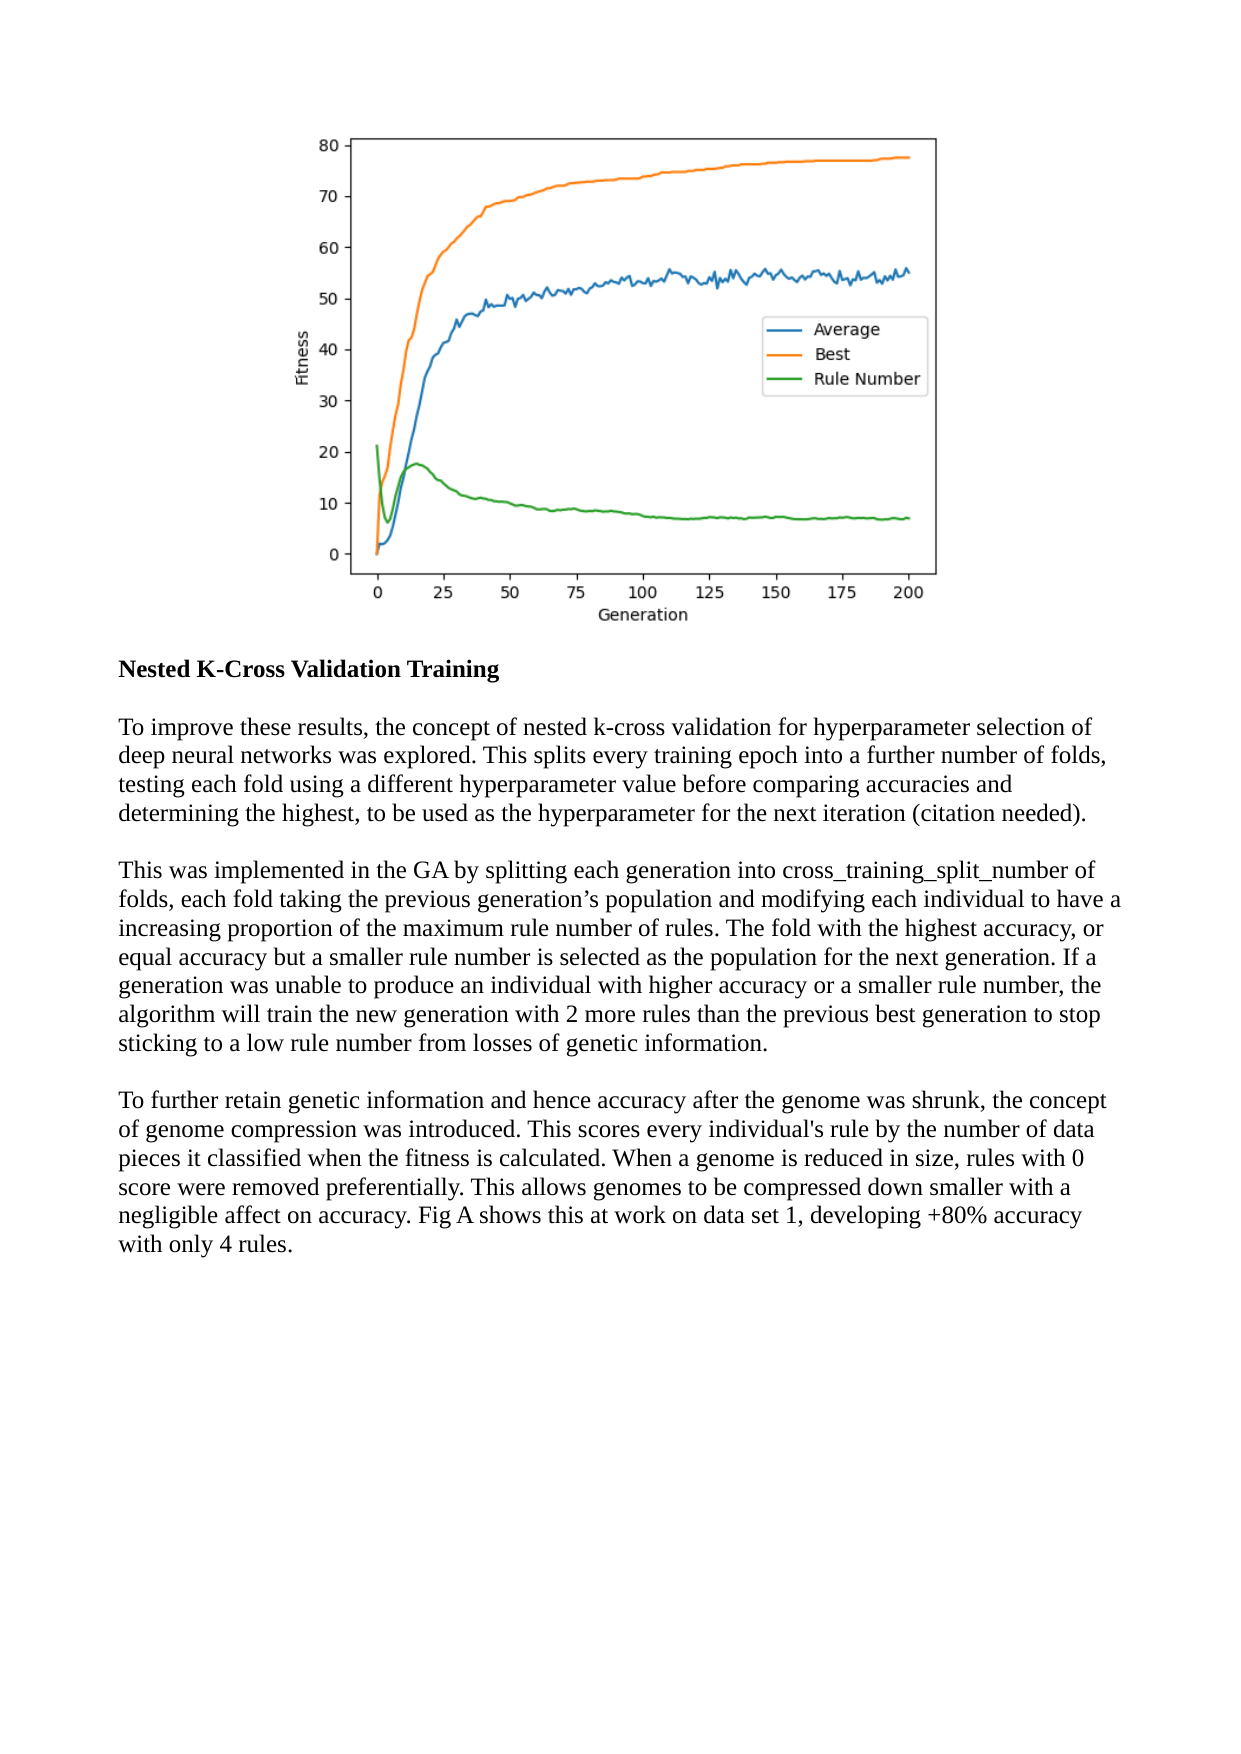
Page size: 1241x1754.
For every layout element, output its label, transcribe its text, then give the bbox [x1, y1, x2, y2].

picture [293, 134, 944, 626]
text This was implemented in the GA by splitting each generation into cross_training_split_number of folds, each fold taking the previous generation’s population and modifying each individual to have a increasing proportion of the maximum rule number of rules. The fold with the highest accuracy, or equal accuracy but a smaller rule number is selected as the population for the next generation. If a generation was unable to produce an individual with higher accuracy or a smaller rule number, the algorithm will train the new generation with 2 more rules than the previous best generation to stop sticking to a low rule number from losses of genetic information. [118, 856, 1122, 1057]
text To further retain genetic information and hence accuracy after the genome was shrunk, the concept of genome compression was introduced. This scores every individual's rule by the number of data pieces it classified when the fitness is calculated. When a genome is reduced in size, rules with 0 score were removed preferentially. This allows genomes to be compressed down smaller with a negligible affect on accuracy. Fig A shows this at work on data set 1, developing +80% accuracy with only 4 rules. [118, 1086, 1122, 1258]
text Nested K-Cross Validation Training [118, 654, 1122, 683]
text To improve these results, the concept of nested k-cross validation for hyperparameter selection of deep neural networks was explored. This splits every training epoch into a further number of folds, testing each fold using a different hyperparameter value before comparing accuracies and determining the highest, to be used as the hyperparameter for the next iteration (citation needed). [118, 712, 1122, 827]
